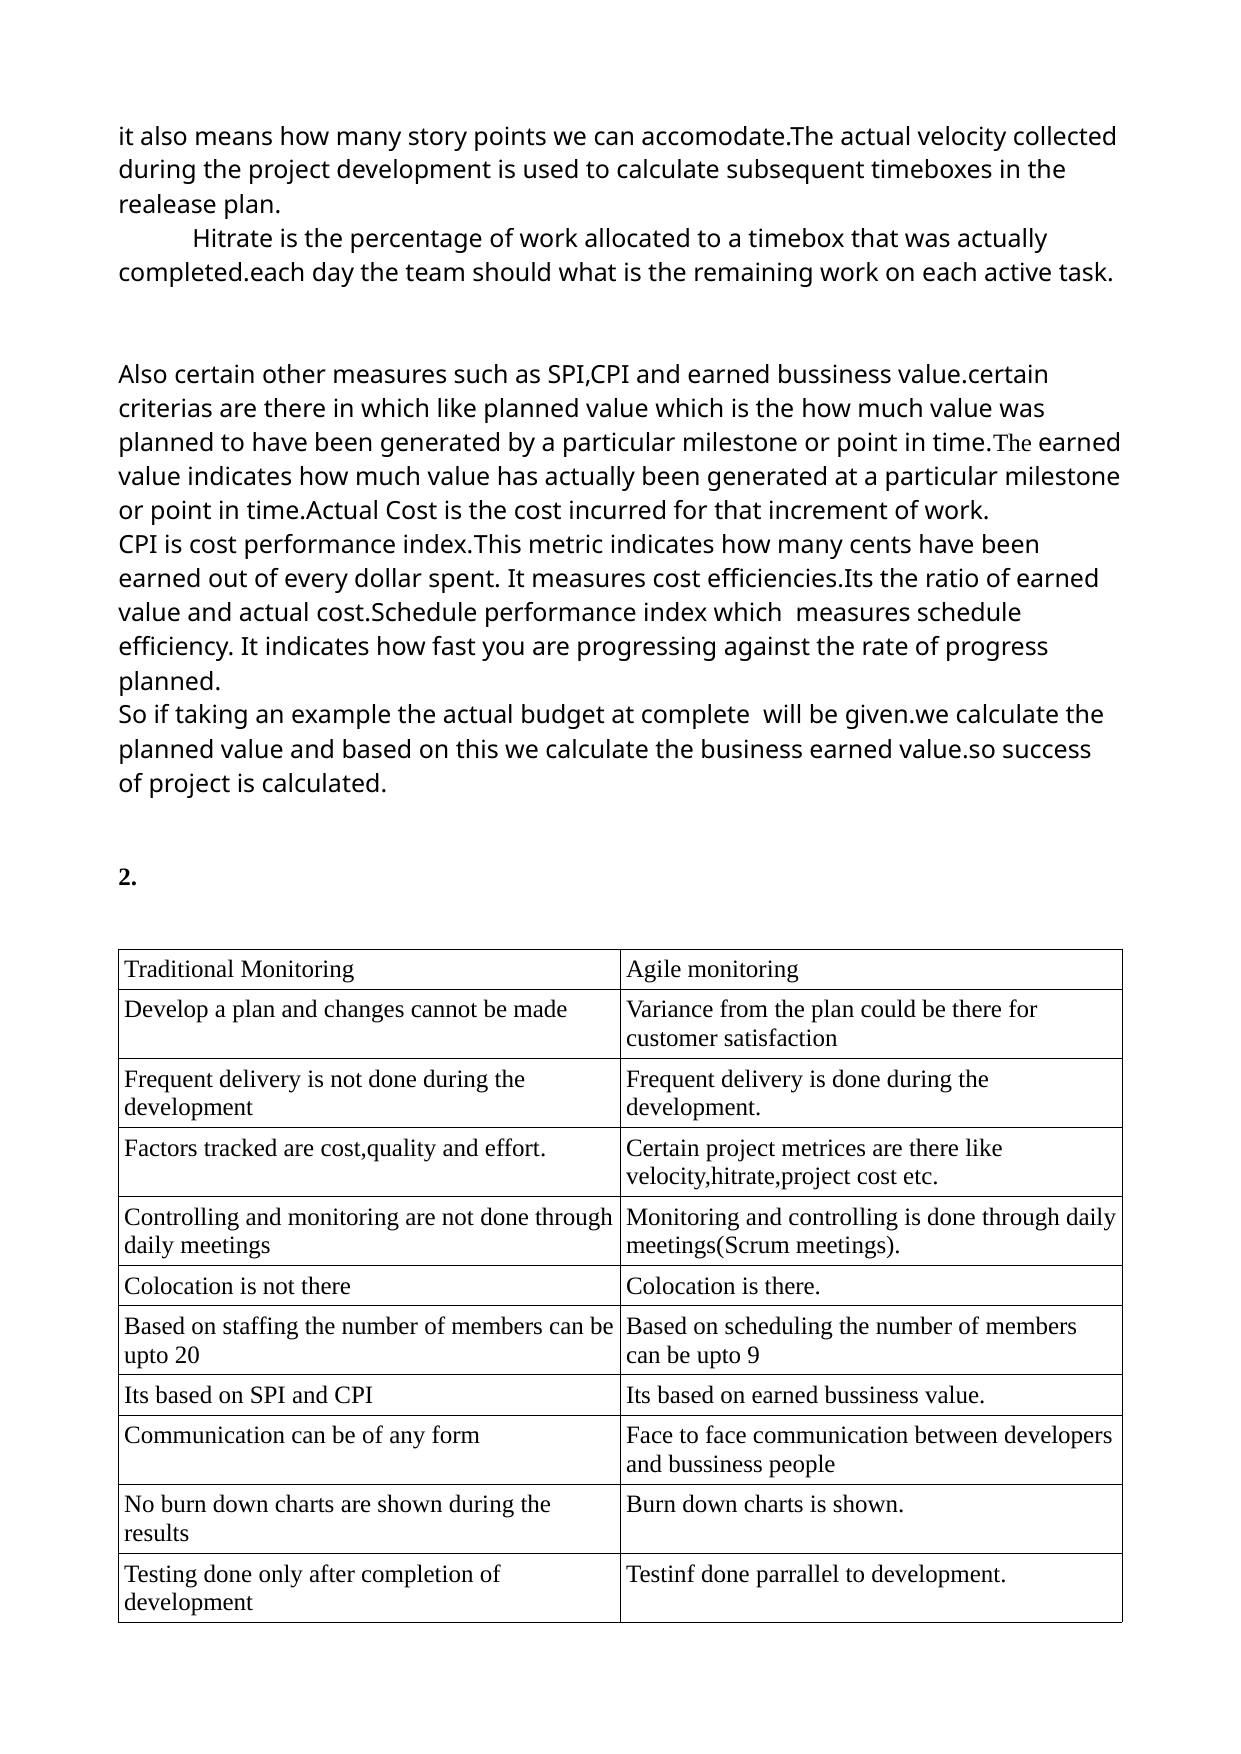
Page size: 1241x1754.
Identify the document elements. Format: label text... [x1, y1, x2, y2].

table_header Agile monitoring [621, 950, 1122, 989]
text So if taking an example the actual budget at complete will be given.we calculate the planned value and based on this we calculate the business earned value.so success of project is calculated. [118, 697, 1122, 799]
table_cell Based on scheduling the number of members can be upto 9 [621, 1306, 1122, 1374]
table_cell Its based on earned bussiness value. [621, 1375, 1122, 1415]
table_cell Monitoring and controlling is done through daily meetings(Scrum meetings). [621, 1197, 1122, 1265]
table_cell Develop a plan and changes cannot be made [119, 990, 620, 1058]
table_cell Face to face communication between developers and bussiness people [621, 1416, 1122, 1484]
table_cell Testing done only after completion of development [119, 1554, 620, 1622]
table_cell Colocation is there. [621, 1266, 1122, 1305]
table_cell Testinf done parrallel to development. [621, 1554, 1122, 1622]
table_header Traditional Monitoring [119, 950, 620, 989]
table_cell Variance from the plan could be there for customer satisfaction [621, 990, 1122, 1058]
text Hitrate is the percentage of work allocated to a timebox that was actually completed.each day the team should what is the remaining work on each active task. [118, 220, 1122, 288]
text Also certain other measures such as SPI,CPI and earned bussiness value.certain criterias are there in which like planned value which is the how much value was planned to have been generated by a particular milestone or point in time.The earned value indicates how much value has actually been generated at a particular milestone or point in time.Actual Cost is the cost incurred for that increment of work. [118, 357, 1122, 527]
text 2. [118, 862, 1122, 891]
table_cell Factors tracked are cost,quality and effort. [119, 1128, 620, 1196]
table_cell Frequent delivery is done during the development. [621, 1059, 1122, 1127]
table_cell Burn down charts is shown. [621, 1485, 1122, 1553]
table_cell Frequent delivery is not done during the development [119, 1059, 620, 1127]
table_cell Colocation is not there [119, 1266, 620, 1305]
table_cell Certain project metrices are there like velocity,hitrate,project cost etc. [621, 1128, 1122, 1196]
table_cell Based on staffing the number of members can be upto 20 [119, 1306, 620, 1374]
text it also means how many story points we can accomodate.The actual velocity collected during the project development is used to calculate subsequent timeboxes in the realease plan. [118, 118, 1122, 220]
table_cell No burn down charts are shown during the results [119, 1485, 620, 1553]
text CPI is cost performance index.This metric indicates how many cents have been earned out of every dollar spent. It measures cost efficiencies.Its the ratio of earned value and actual cost.Schedule performance index which measures schedule efficiency. It indicates how fast you are progressing against the rate of progress planned. [118, 527, 1122, 697]
table_cell Its based on SPI and CPI [119, 1375, 620, 1415]
table_cell Communication can be of any form [119, 1416, 620, 1484]
table_cell Controlling and monitoring are not done through daily meetings [119, 1197, 620, 1265]
